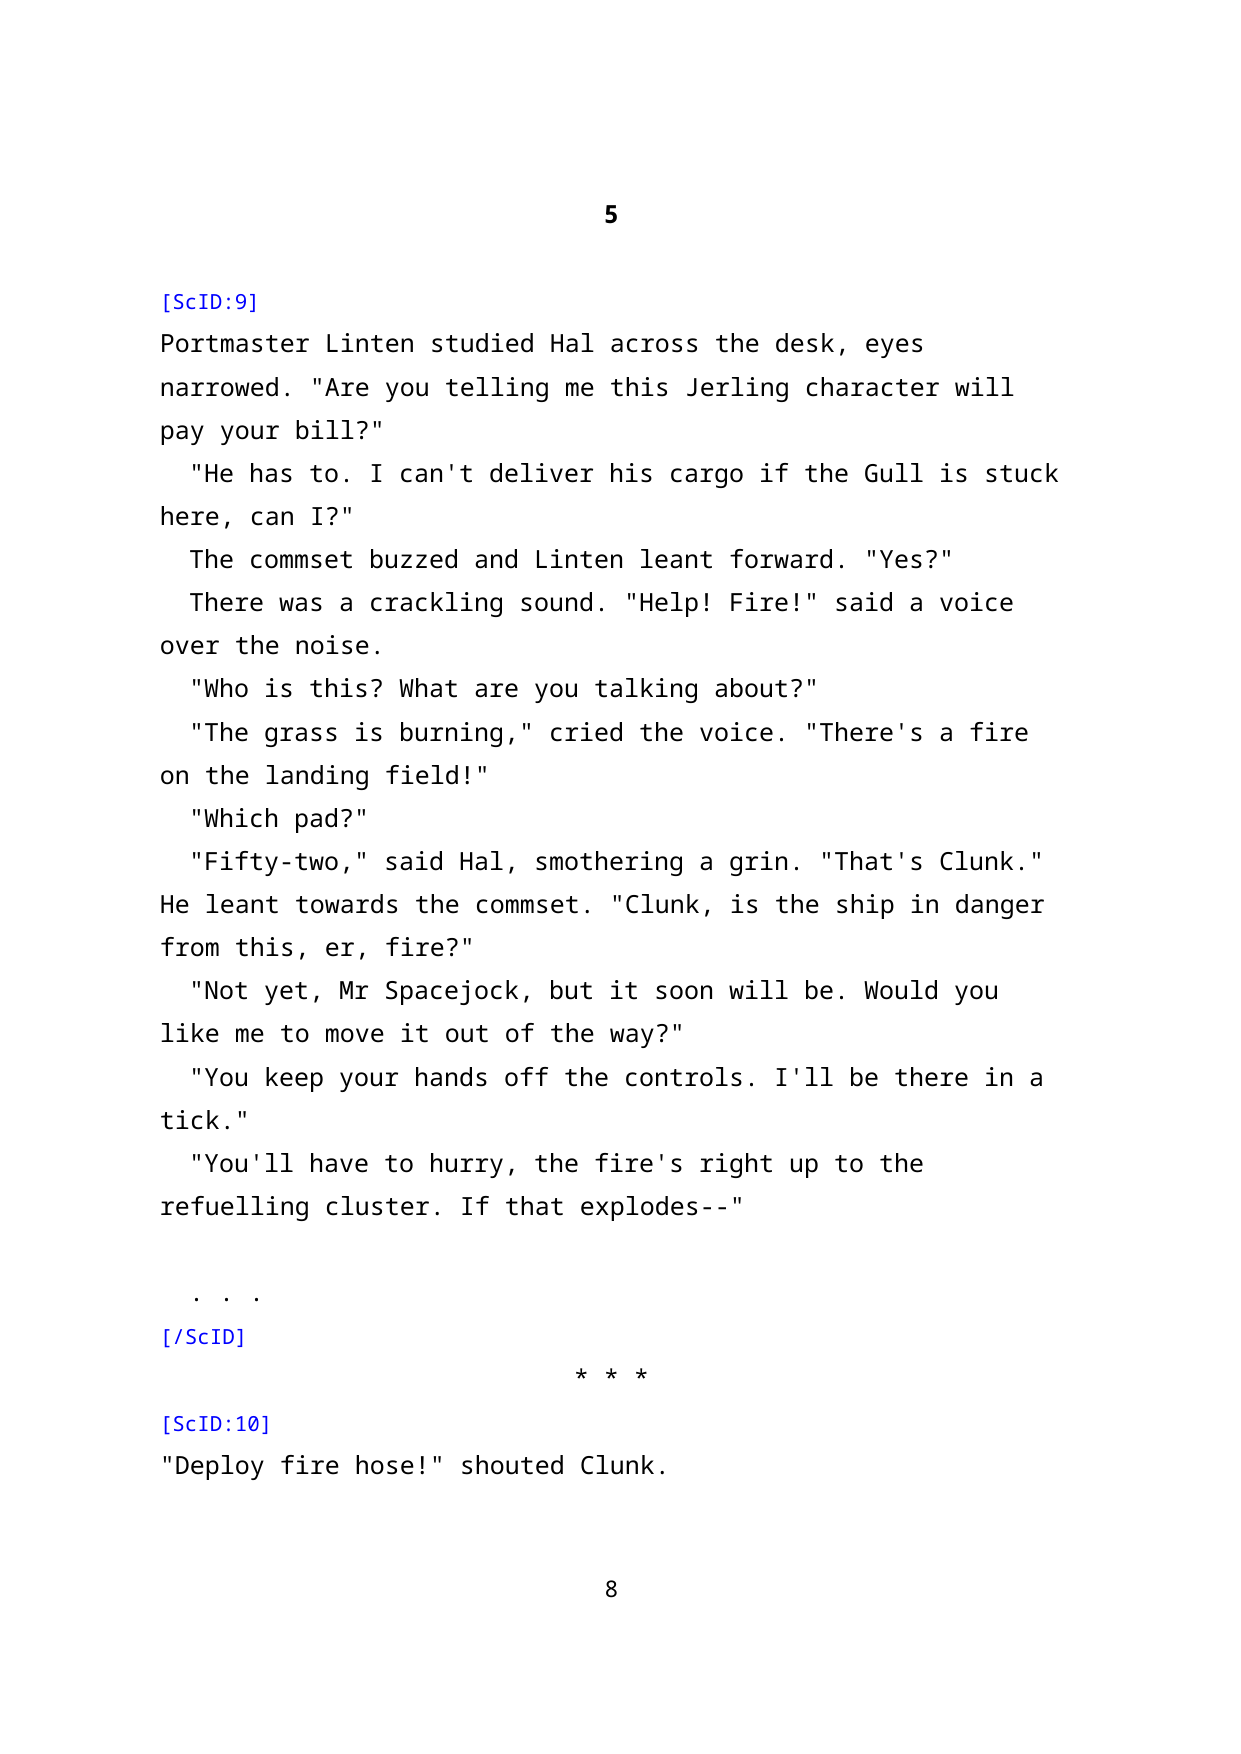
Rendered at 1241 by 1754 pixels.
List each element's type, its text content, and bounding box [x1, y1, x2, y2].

subtitle * * * [159, 1353, 1063, 1396]
text "Who is this? What are you talking about?" [159, 663, 1063, 706]
text "He has to. I can't deliver his cargo if the Gull is stuck here, can I?" [159, 448, 1063, 534]
text "You'll have to hurry, the fire's right up to the refuelling cluster. If that explodes--" [159, 1138, 1063, 1224]
text [/ScID] [159, 1310, 1063, 1353]
text There was a crackling sound. "Help! Fire!" said a voice over the noise. [159, 577, 1063, 663]
text "Not yet, Mr Spacejock, but it soon will be. Would you like me to move it out of the way?" [159, 965, 1063, 1051]
text "Which pad?" [159, 793, 1063, 836]
text . . . [159, 1267, 1063, 1310]
text "Deploy fire hose!" shouted Clunk. [159, 1439, 1063, 1483]
text "The grass is burning," cried the voice. "There's a fire on the landing field!" [159, 706, 1063, 793]
text [ScID:10] [159, 1396, 1063, 1439]
text "You keep your hands off the controls. I'll be there in a tick." [159, 1051, 1063, 1138]
text The commset buzzed and Linten leant forward. "Yes?" [159, 534, 1063, 577]
text [ScID:9] [159, 275, 1063, 318]
text "Fifty-two," said Hal, smothering a grin. "That's Clunk." He leant towards the commset. "Clunk, is the ship in danger from this, er, fire?" [159, 836, 1063, 965]
subtitle 5 [159, 189, 1063, 232]
text Portmaster Linten studied Hal across the desk, eyes narrowed. "Are you telling me this Jerling character will pay your bill?" [159, 318, 1063, 448]
